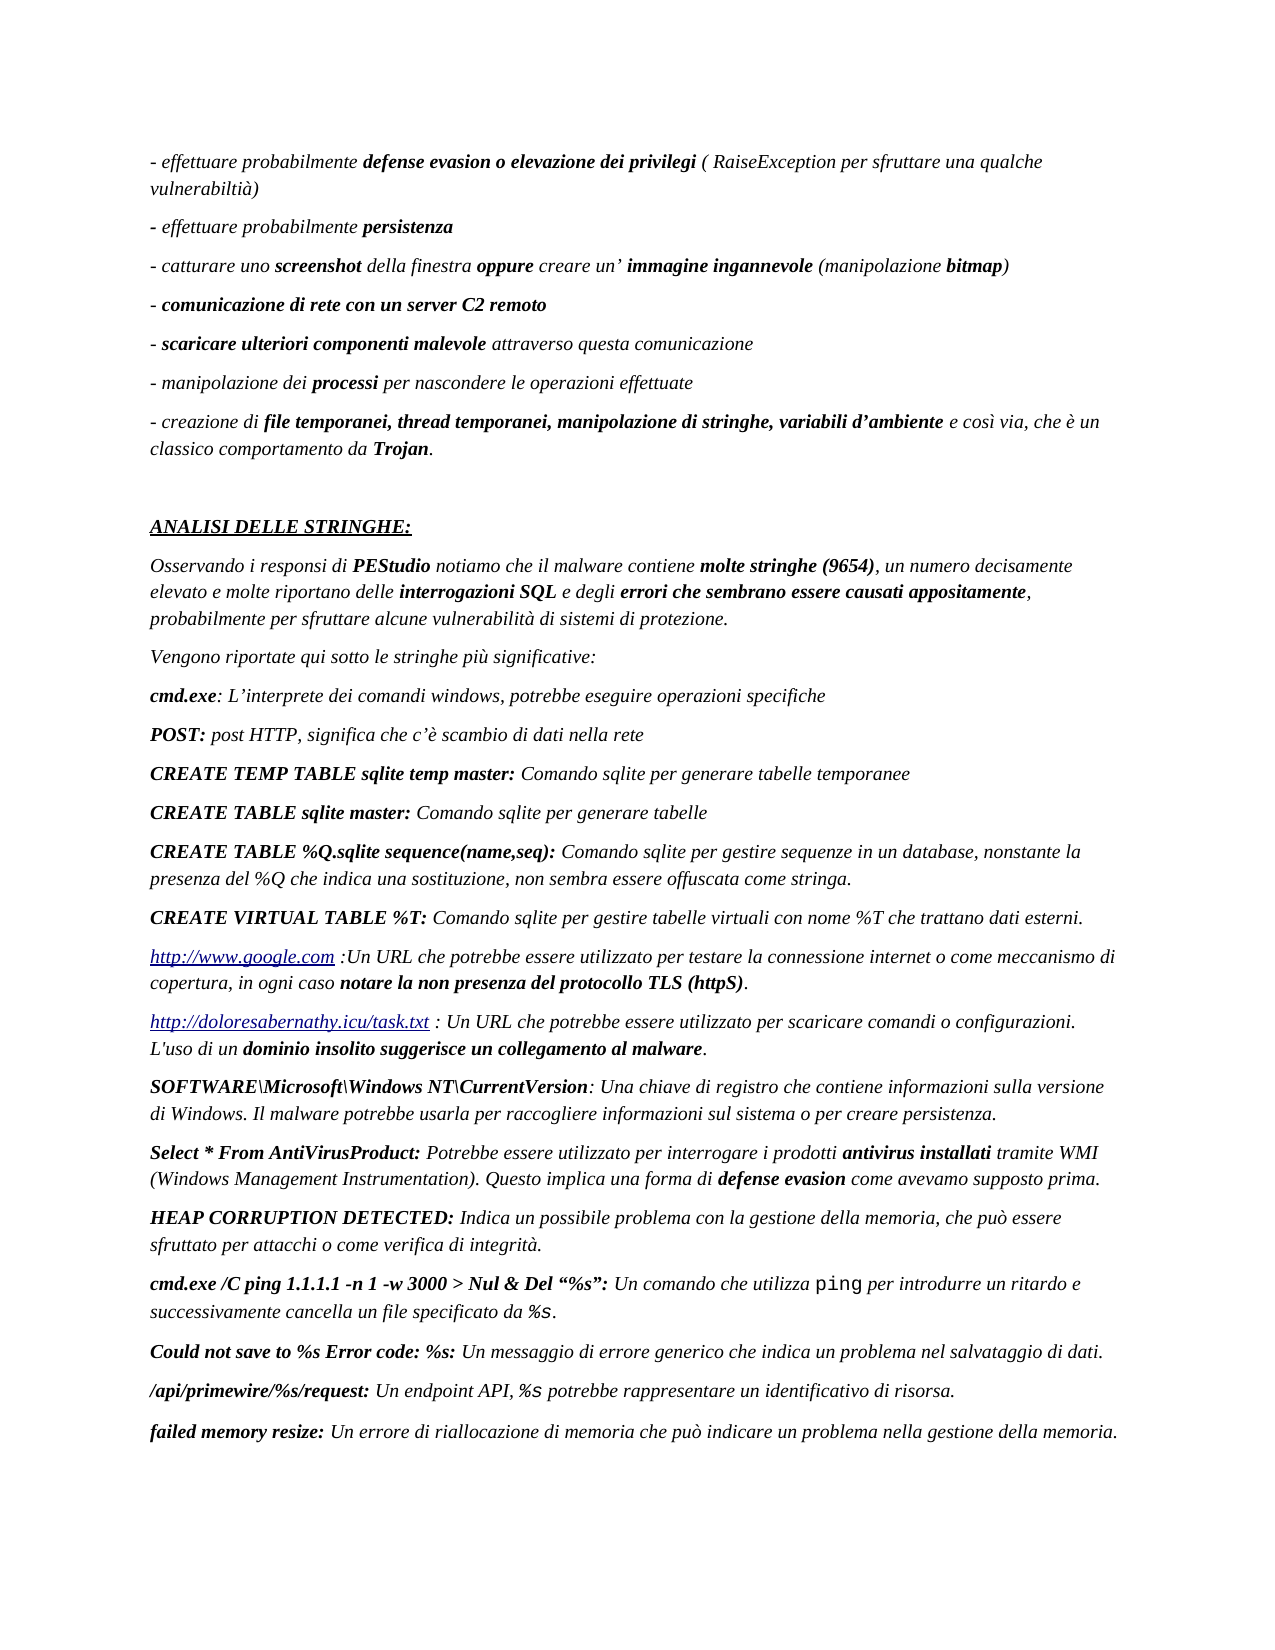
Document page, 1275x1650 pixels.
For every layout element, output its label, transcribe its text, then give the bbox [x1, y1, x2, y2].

text /api/primewire/%s/request: Un endpoint API, %s potrebbe rappresentare un identificativo di risorsa. [150, 1379, 1125, 1404]
text CREATE VIRTUAL TABLE %T: Comando sqlite per gestire tabelle virtuali con nome %T che trattano dati esterni. [150, 906, 1125, 928]
text cmd.exe: L’interprete dei comandi windows, potrebbe eseguire operazioni specifiche [150, 684, 1125, 707]
text - scaricare ulteriori componenti malevole attraverso questa comunicazione [150, 332, 1125, 355]
text Could not save to %s Error code: %s: Un messaggio di errore generico che indica un problema nel salvataggio di dati. [150, 1340, 1125, 1363]
text cmd.exe /C ping 1.1.1.1 -n 1 -w 3000 > Nul & Del “%s”: Un comando che utilizza ping per introdurre un ritardo e successivamente cancella un file specificato da %s. [150, 1272, 1125, 1324]
text Select * From AntiVirusProduct: Potrebbe essere utilizzato per interrogare i prodotti antivirus installati tramite WMI (Windows Management Instrumentation). Questo implica una forma di defense evasion come avevamo supposto prima. [150, 1141, 1125, 1190]
text failed memory resize: Un errore di riallocazione di memoria che può indicare un problema nella gestione della memoria. [150, 1420, 1125, 1443]
text Vengono riportate qui sotto le stringhe più significative: [150, 645, 1125, 668]
text POST: post HTTP, significa che c’è scambio di dati nella rete [150, 723, 1125, 746]
text http://www.google.com :Un URL che potrebbe essere utilizzato per testare la connessione internet o come meccanismo di copertura, in ogni caso notare la non presenza del protocollo TLS (httpS). [150, 944, 1125, 994]
text http://doloresabernathy.icu/task.txt : Un URL che potrebbe essere utilizzato per scaricare comandi o configurazioni. L'uso di un dominio insolito suggerisce un collegamento al malware. [150, 1010, 1125, 1059]
text Osservando i responsi di PEStudio notiamo che il malware contiene molte stringhe (9654), un numero decisamente elevato e molte riportano delle interrogazioni SQL e degli errori che sembrano essere causati appositamente, probabilmente per sfruttare alcune vulnerabilità di sistemi di protezione. [150, 553, 1125, 629]
text ANALISI DELLE STRINGHE: [150, 514, 1125, 537]
text SOFTWARE\Microsoft\Windows NT\CurrentVersion: Una chiave di registro che contiene informazioni sulla versione di Windows. Il malware potrebbe usarla per raccogliere informazioni sul sistema o per creare persistenza. [150, 1075, 1125, 1125]
text CREATE TEMP TABLE sqlite temp master: Comando sqlite per generare tabelle temporanee [150, 762, 1125, 785]
text - manipolazione dei processi per nascondere le operazioni effettuate [150, 371, 1125, 394]
text CREATE TABLE %Q.sqlite sequence(name,seq): Comando sqlite per gestire sequenze in un database, nonstante la presenza del %Q che indica una sostituzione, non sembra essere offuscata come stringa. [150, 840, 1125, 889]
text - effettuare probabilmente persistenza [150, 215, 1125, 238]
text - catturare uno screenshot della finestra oppure creare un’ immagine ingannevole (manipolazione bitmap) [150, 254, 1125, 277]
text CREATE TABLE sqlite master: Comando sqlite per generare tabelle [150, 801, 1125, 824]
text - effettuare probabilmente defense evasion o elevazione dei privilegi ( RaiseException per sfruttare una qualche vulnerabiltià) [150, 150, 1125, 199]
text HEAP CORRUPTION DETECTED: Indica un possibile problema con la gestione della memoria, che può essere sfruttato per attacchi o come verifica di integrità. [150, 1206, 1125, 1256]
text - creazione di file temporanei, thread temporanei, manipolazione di stringhe, variabili d’ambiente e così via, che è un classico comportamento da Trojan. [150, 410, 1125, 459]
text - comunicazione di rete con un server C2 remoto [150, 293, 1125, 316]
